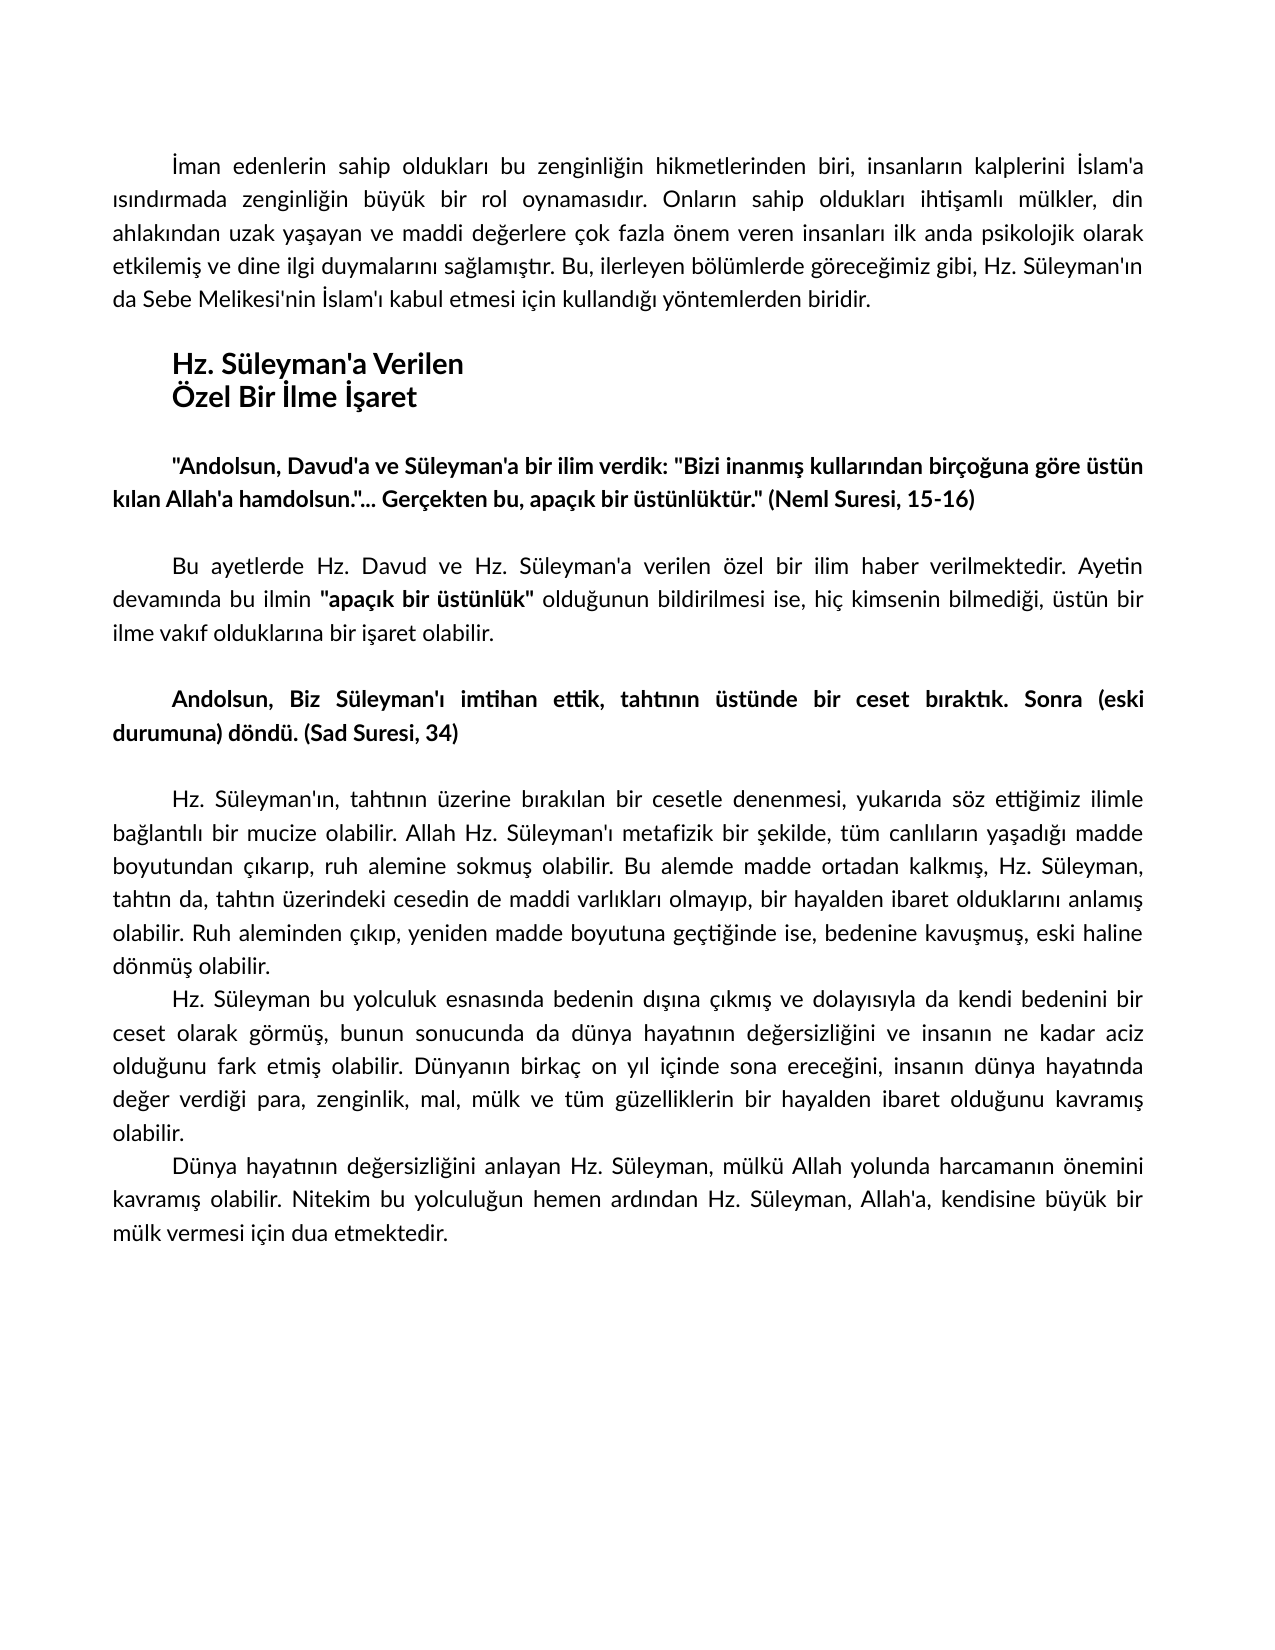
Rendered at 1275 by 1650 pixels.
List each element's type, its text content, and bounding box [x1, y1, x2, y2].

text Hz. Süleyman'a Verilen [112, 348, 1145, 381]
text Hz. Süleyman bu yolculuk esnasında bedenin dışına çıkmış ve dolayısıyla da kendi bedenini bir ceset olarak görmüş, bunun sonucunda da dünya hayatının değersizliğini ve insanın ne kadar aciz olduğunu fark etmiş olabilir. Dünyanın birkaç on yıl içinde sona ereceğini, insanın dünya hayatında değer verdiği para, zenginlik, mal, mülk ve tüm güzelliklerin bir hayalden ibaret olduğunu kavramış olabilir. [112, 981, 1145, 1148]
text Dünya hayatının değersizliğini anlayan Hz. Süleyman, mülkü Allah yolunda harcamanın önemini kavramış olabilir. Nitekim bu yolculuğun hemen ardından Hz. Süleyman, Allah'a, kendisine büyük bir mülk vermesi için dua etmektedir. [112, 1148, 1145, 1248]
text Hz. Süleyman'ın, tahtının üzerine bırakılan bir cesetle denenmesi, yukarıda söz ettiğimiz ilimle bağlantılı bir mucize olabilir. Allah Hz. Süleyman'ı metafizik bir şekilde, tüm canlıların yaşadığı madde boyutundan çıkarıp, ruh alemine sokmuş olabilir. Bu alemde madde ortadan kalkmış, Hz. Süleyman, tahtın da, tahtın üzerindeki cesedin de maddi varlıkları olmayıp, bir hayalden ibaret olduklarını anlamış olabilir. Ruh aleminden çıkıp, yeniden madde boyutuna geçtiğinde ise, bedenine kavuşmuş, eski haline dönmüş olabilir. [112, 781, 1145, 981]
text Bu ayetlerde Hz. Davud ve Hz. Süleyman'a verilen özel bir ilim haber verilmektedir. Ayetin devamında bu ilmin "apaçık bir üstünlük" olduğunun bildirilmesi ise, hiç kimsenin bilmediği, üstün bir ilme vakıf olduklarına bir işaret olabilir. [112, 548, 1145, 648]
text Andolsun, Biz Süleyman'ı imtihan ettik, tahtının üstünde bir ceset bıraktık. Sonra (eski durumuna) döndü. (Sad Suresi, 34) [112, 681, 1145, 748]
text İman edenlerin sahip oldukları bu zenginliğin hikmetlerinden biri, insanların kalplerini İslam'a ısındırmada zenginliğin büyük bir rol oynamasıdır. Onların sahip oldukları ihtişamlı mülkler, din ahlakından uzak yaşayan ve maddi değerlere çok fazla önem veren insanları ilk anda psikolojik olarak etkilemiş ve dine ilgi duymalarını sağlamıştır. Bu, ilerleyen bölümlerde göreceğimiz gibi, Hz. Süleyman'ın da Sebe Melikesi'nin İslam'ı kabul etmesi için kullandığı yöntemlerden biridir. [112, 148, 1145, 314]
text Özel Bir İlme İşaret [112, 381, 1145, 414]
text "Andolsun, Davud'a ve Süleyman'a bir ilim verdik: "Bizi inanmış kullarından birçoğuna göre üstün kılan Allah'a hamdolsun."... Gerçekten bu, apaçık bir üstünlüktür." (Neml Suresi, 15-16) [112, 448, 1145, 514]
